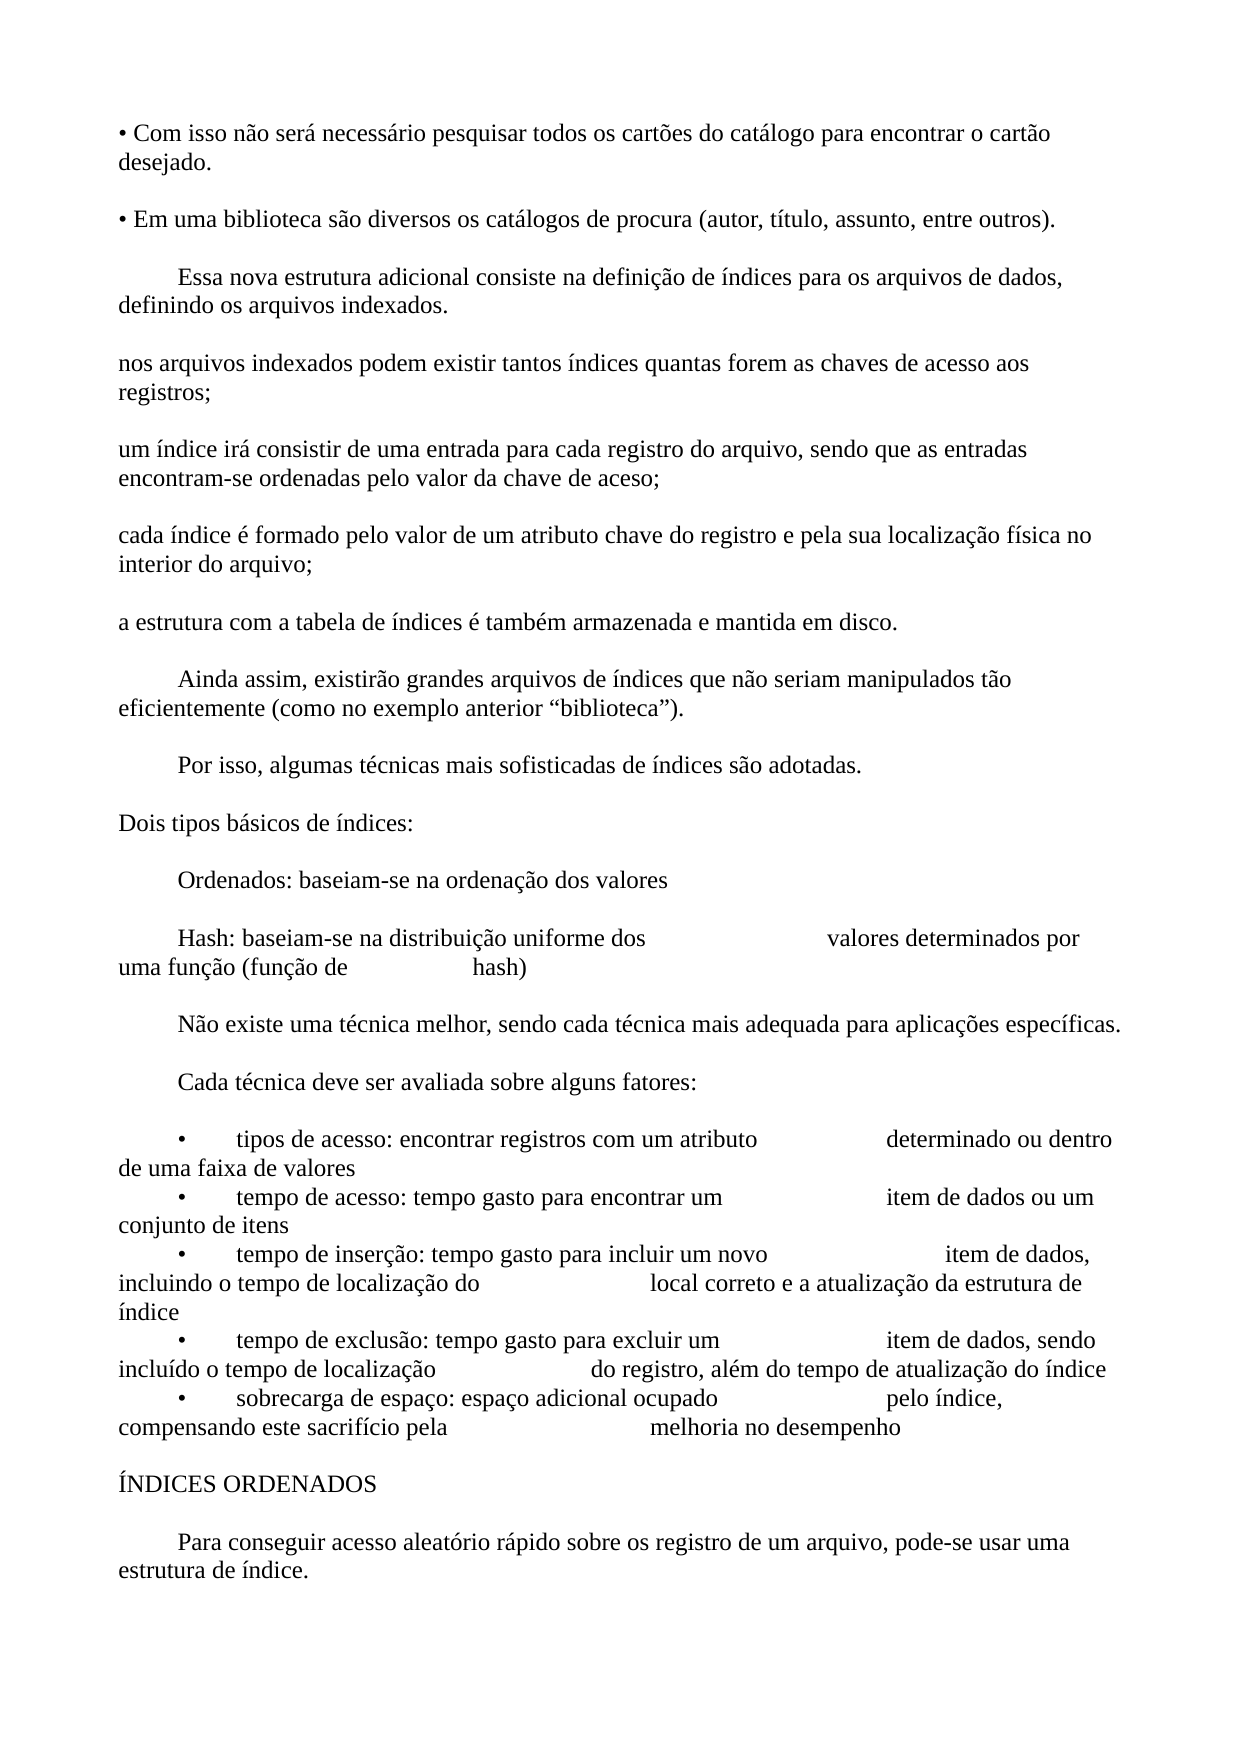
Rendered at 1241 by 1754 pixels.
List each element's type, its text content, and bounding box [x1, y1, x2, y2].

text • Com isso não será necessário pesquisar todos os cartões do catálogo para encontrar o cartão desejado. [118, 118, 1122, 176]
text • Em uma biblioteca são diversos os catálogos de procura (autor, título, assunto, entre outros). [118, 204, 1122, 233]
text • tempo de exclusão: tempo gasto para excluir um item de dados, sendo incluído o tempo de localização do registro, além do tempo de atualização do índice [118, 1326, 1122, 1383]
text • tempo de inserção: tempo gasto para incluir um novo item de dados, incluindo o tempo de localização do local correto e a atualização da estrutura de índice [118, 1239, 1122, 1326]
text cada índice é formado pelo valor de um atributo chave do registro e pela sua localização física no interior do arquivo; [118, 521, 1122, 578]
text Ordenados: baseiam-se na ordenação dos valores [118, 866, 1122, 894]
text Essa nova estrutura adicional consiste na definição de índices para os arquivos de dados, definindo os arquivos indexados. [118, 262, 1122, 319]
text Hash: baseiam-se na distribuição uniforme dos valores determinados por uma função (função de hash) [118, 923, 1122, 981]
text • tempo de acesso: tempo gasto para encontrar um item de dados ou um conjunto de itens [118, 1182, 1122, 1239]
text ÍNDICES ORDENADOS [118, 1469, 1122, 1498]
text Por isso, algumas técnicas mais sofisticadas de índices são adotadas. [118, 751, 1122, 779]
text a estrutura com a tabela de índices é também armazenada e mantida em disco. [118, 607, 1122, 636]
text • sobrecarga de espaço: espaço adicional ocupado pelo índice, compensando este sacrifício pela melhoria no desempenho [118, 1383, 1122, 1441]
text Não existe uma técnica melhor, sendo cada técnica mais adequada para aplicações específicas. [118, 1009, 1122, 1038]
text Dois tipos básicos de índices: [118, 808, 1122, 837]
text Ainda assim, existirão grandes arquivos de índices que não seriam manipulados tão eficientemente (como no exemplo anterior “biblioteca”). [118, 664, 1122, 722]
text nos arquivos indexados podem existir tantos índices quantas forem as chaves de acesso aos registros; [118, 348, 1122, 406]
text Para conseguir acesso aleatório rápido sobre os registro de um arquivo, pode-se usar uma estrutura de índice. [118, 1527, 1122, 1584]
text • tipos de acesso: encontrar registros com um atributo determinado ou dentro de uma faixa de valores [118, 1124, 1122, 1182]
text Cada técnica deve ser avaliada sobre alguns fatores: [118, 1067, 1122, 1096]
text um índice irá consistir de uma entrada para cada registro do arquivo, sendo que as entradas encontram-se ordenadas pelo valor da chave de aceso; [118, 434, 1122, 492]
